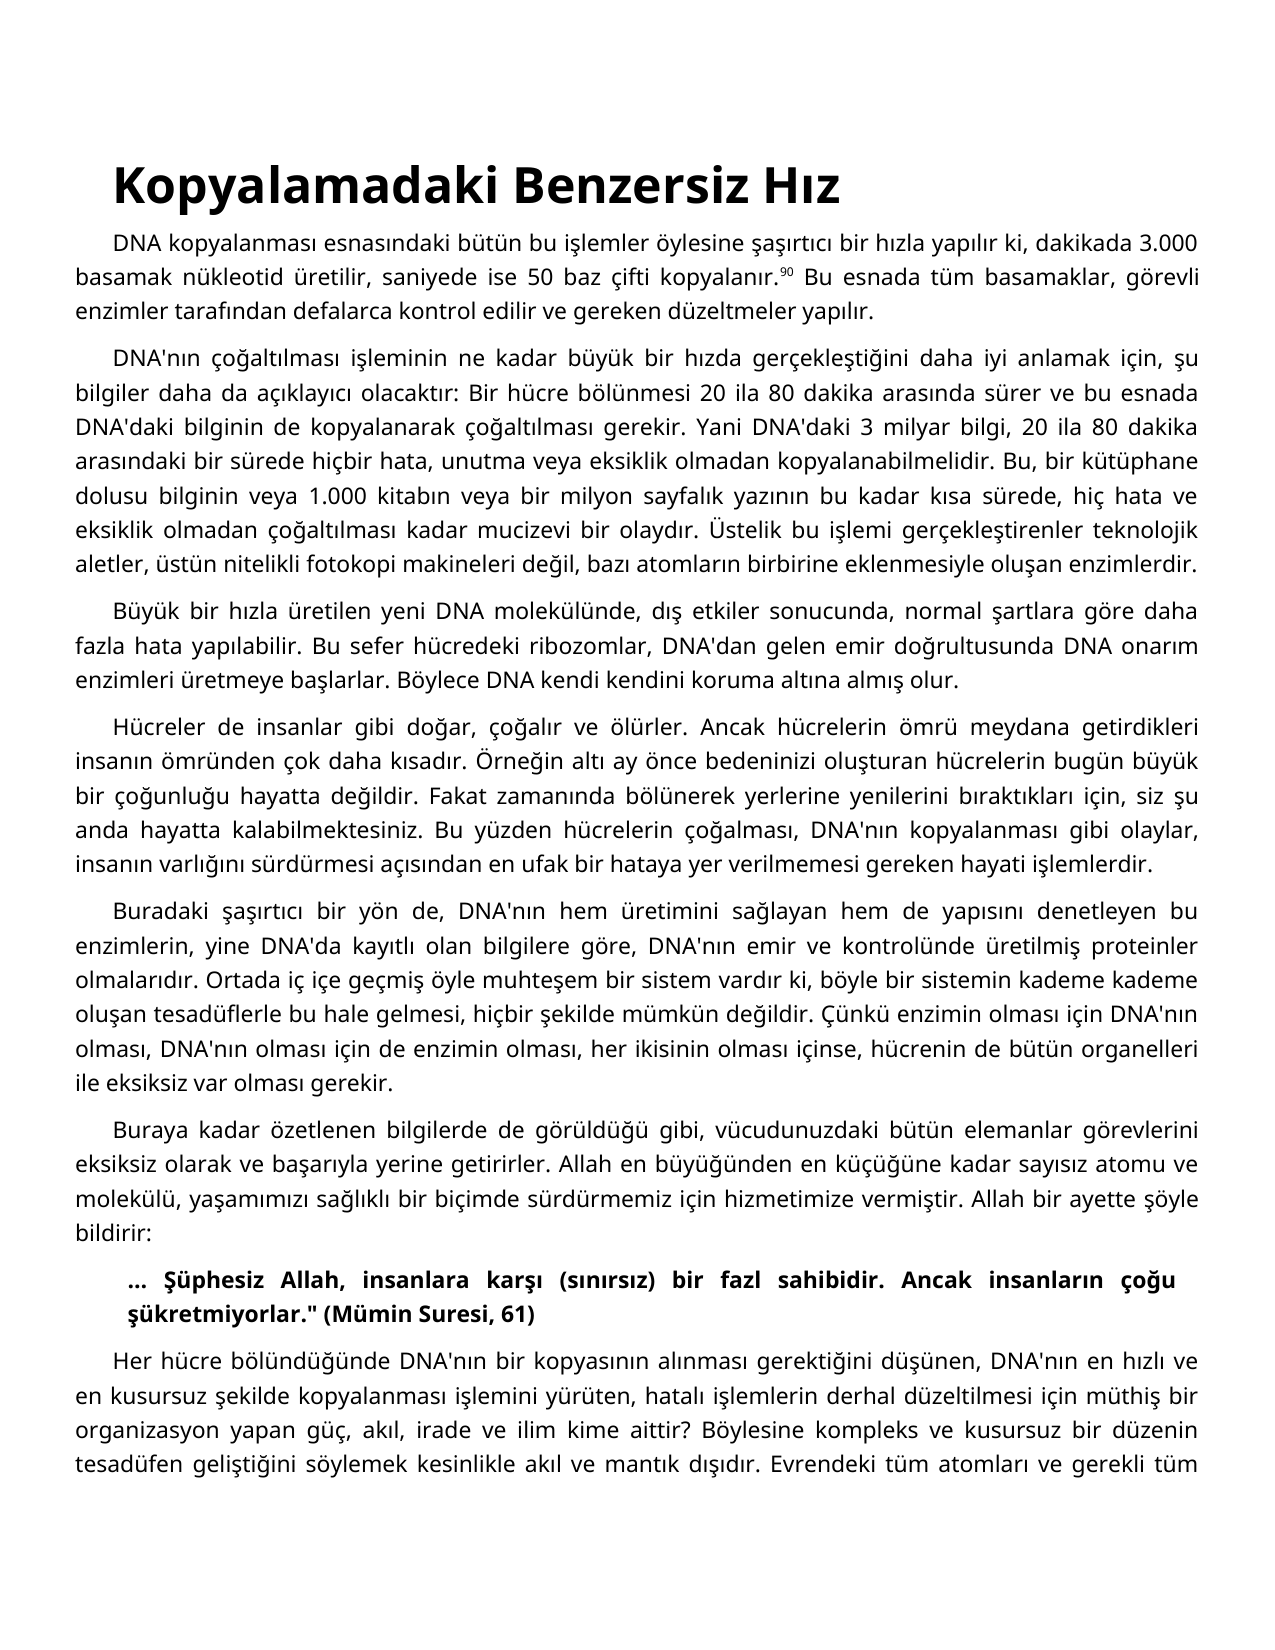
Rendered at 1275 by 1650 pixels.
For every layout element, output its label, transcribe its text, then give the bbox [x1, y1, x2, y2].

text Buraya kadar özetlenen bilgilerde de görüldüğü gibi, vücudunuzdaki bütün elemanlar görevlerini eksiksiz olarak ve başarıyla yerine getirirler. Allah en büyüğünden en küçüğüne kadar sayısız atomu ve molekülü, yaşamımızı sağlıklı bir biçimde sürdürmemiz için hizmetimize vermiştir. Allah bir ayette şöyle bildirir: [75, 1114, 1200, 1248]
text DNA'nın çoğaltılması işleminin ne kadar büyük bir hızda gerçekleştiğini daha iyi anlamak için, şu bilgiler daha da açıklayıcı olacaktır: Bir hücre bölünmesi 20 ila 80 dakika arasında sürer ve bu esnada DNA'daki bilginin de kopyalanarak çoğaltılması gerekir. Yani DNA'daki 3 milyar bilgi, 20 ila 80 dakika arasındaki bir sürede hiçbir hata, unutma veya eksiklik olmadan kopyalanabilmelidir. Bu, bir kütüphane dolusu bilginin veya 1.000 kitabın veya bir milyon sayfalık yazının bu kadar kısa sürede, hiç hata ve eksiklik olmadan çoğaltılması kadar mucizevi bir olaydır. Üstelik bu işlemi gerçekleştirenler teknolojik aletler, üstün nitelikli fotokopi makineleri değil, bazı atomların birbirine eklenmesiyle oluşan enzimlerdir. [75, 342, 1200, 579]
text DNA kopyalanması esnasındaki bütün bu işlemler öylesine şaşırtıcı bir hızla yapılır ki, dakikada 3.000 basamak nükleotid üretilir, saniyede ise 50 baz çifti kopyalanır.90 Bu esnada tüm basamaklar, görevli enzimler tarafından defalarca kontrol edilir ve gereken düzeltmeler yapılır. [75, 226, 1200, 326]
subtitle Kopyalamadaki Benzersiz Hız [112, 150, 1200, 218]
text Hücreler de insanlar gibi doğar, çoğalır ve ölürler. Ancak hücrelerin ömrü meydana getirdikleri insanın ömründen çok daha kısadır. Örneğin altı ay önce bedeninizi oluşturan hücrelerin bugün büyük bir çoğunluğu hayatta değildir. Fakat zamanında bölünerek yerlerine yenilerini bıraktıkları için, siz şu anda hayatta kalabilmektesiniz. Bu yüzden hücrelerin çoğalması, DNA'nın kopyalanması gibi olaylar, insanın varlığını sürdürmesi açısından en ufak bir hataya yer verilmemesi gereken hayati işlemlerdir. [75, 711, 1200, 879]
text Buradaki şaşırtıcı bir yön de, DNA'nın hem üretimini sağlayan hem de yapısını denetleyen bu enzimlerin, yine DNA'da kayıtlı olan bilgilere göre, DNA'nın emir ve kontrolünde üretilmiş proteinler olmalarıdır. Ortada iç içe geçmiş öyle muhteşem bir sistem vardır ki, böyle bir sistemin kademe kademe oluşan tesadüflerle bu hale gelmesi, hiçbir şekilde mümkün değildir. Çünkü enzimin olması için DNA'nın olması, DNA'nın olması için de enzimin olması, her ikisinin olması içinse, hücrenin de bütün organelleri ile eksiksiz var olması gerekir. [75, 895, 1200, 1098]
text … Şüphesiz Allah, insanlara karşı (sınırsız) bir fazl sahibidir. Ancak insanların çoğu şükretmiyorlar." (Mümin Suresi, 61) [127, 1264, 1177, 1329]
text Büyük bir hızla üretilen yeni DNA molekülünde, dış etkiler sonucunda, normal şartlara göre daha fazla hata yapılabilir. Bu sefer hücredeki ribozomlar, DNA'dan gelen emir doğrultusunda DNA onarım enzimleri üretmeye başlarlar. Böylece DNA kendi kendini koruma altına almış olur. [75, 595, 1200, 695]
text Her hücre bölündüğünde DNA'nın bir kopyasının alınması gerektiğini düşünen, DNA'nın en hızlı ve en kusursuz şekilde kopyalanması işlemini yürüten, hatalı işlemlerin derhal düzeltilmesi için müthiş bir organizasyon yapan güç, akıl, irade ve ilim kime aittir? Böylesine kompleks ve kusursuz bir düzenin tesadüfen geliştiğini söylemek kesinlikle akıl ve mantık dışıdır. Evrendeki tüm atomları ve gerekli tüm [75, 1345, 1200, 1479]
